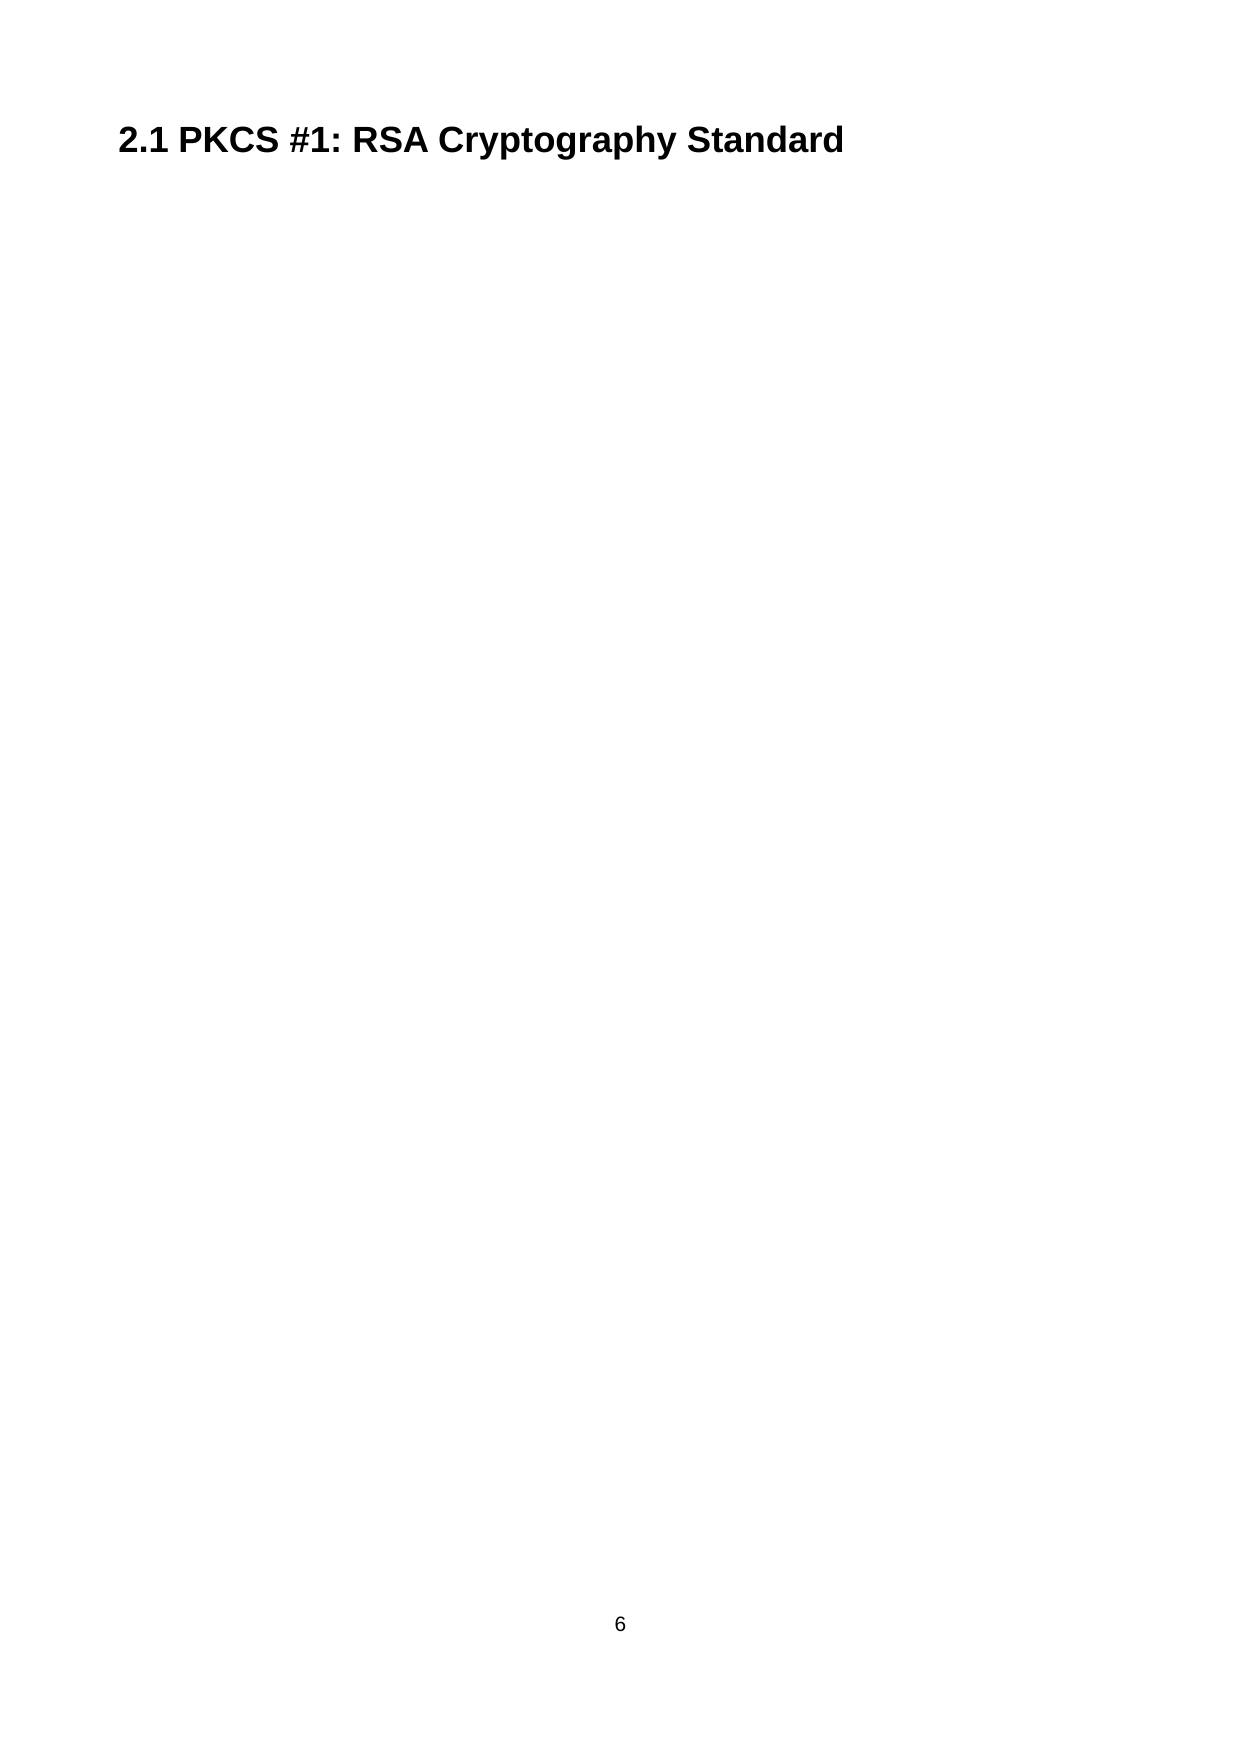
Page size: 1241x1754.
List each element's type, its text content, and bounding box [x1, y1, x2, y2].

subtitle PKCS #1: RSA Cryptography Standard [118, 118, 1122, 160]
